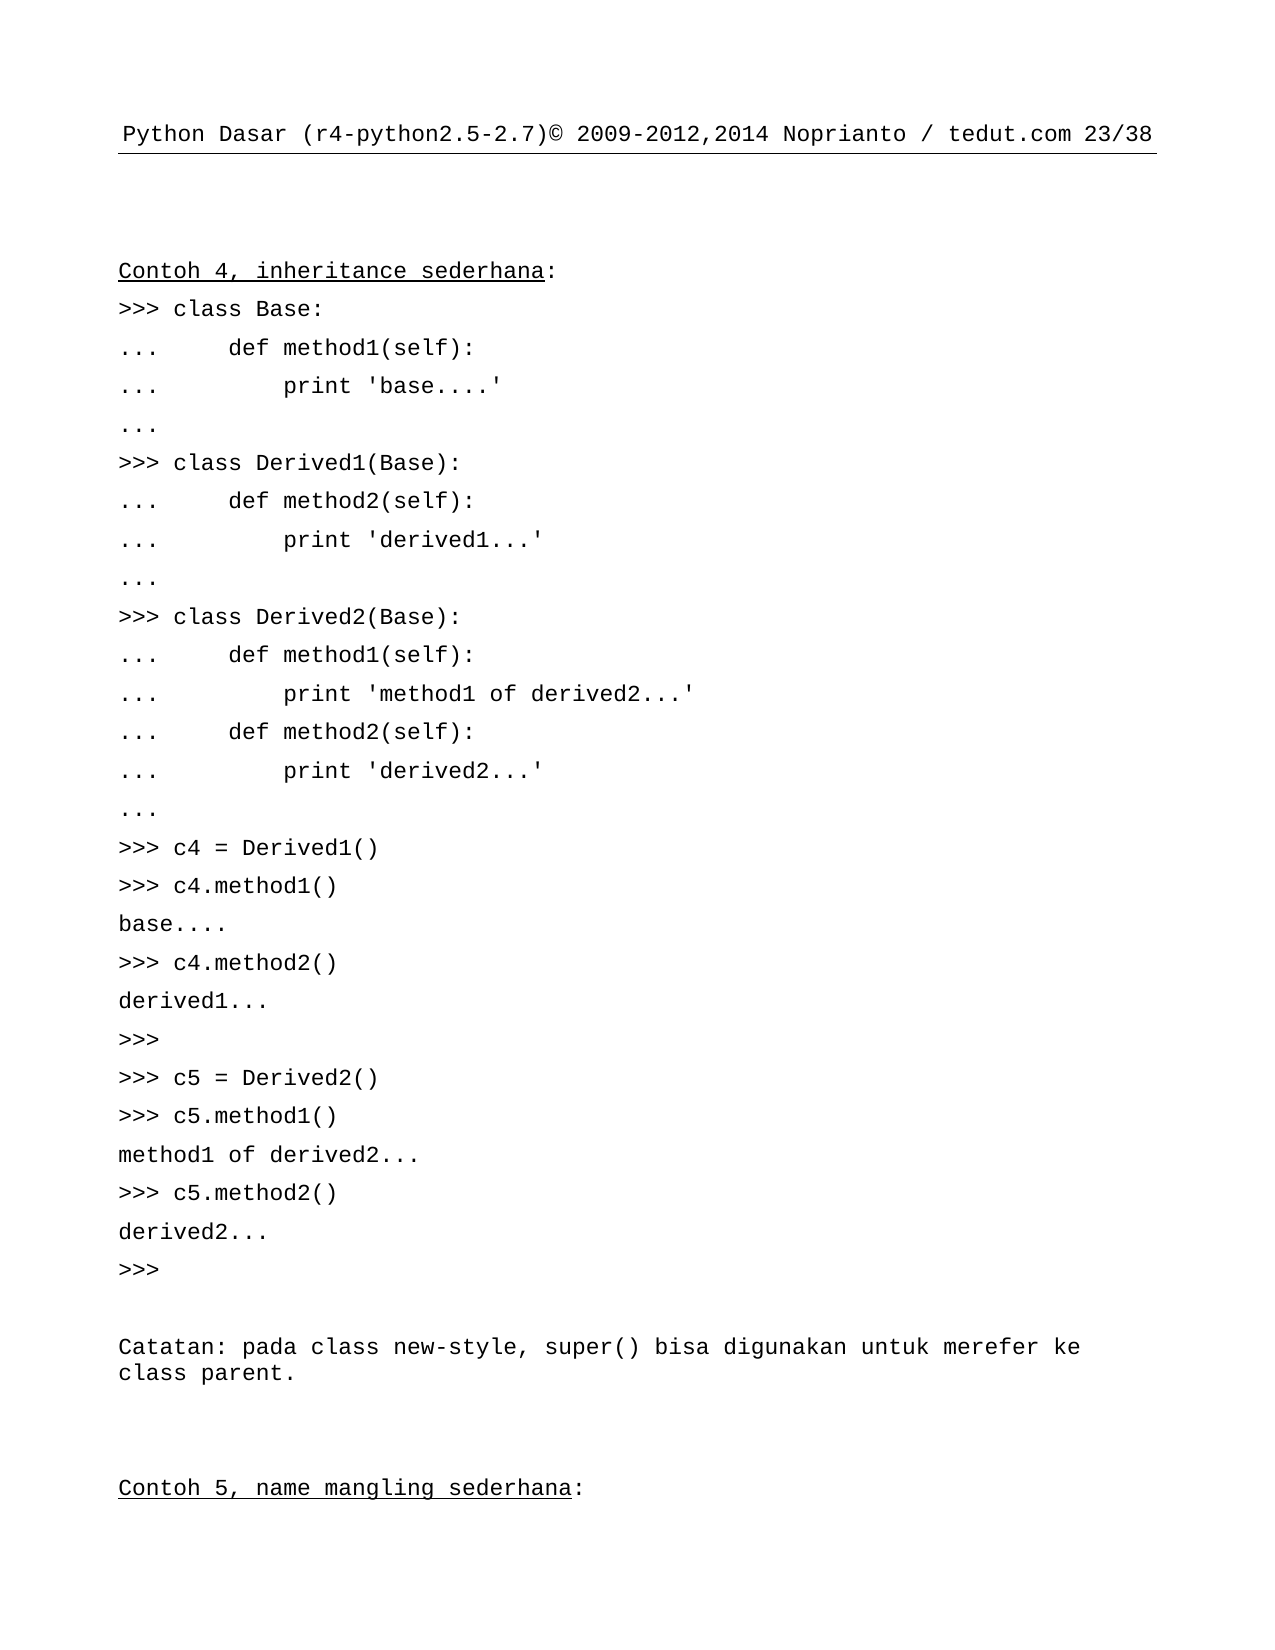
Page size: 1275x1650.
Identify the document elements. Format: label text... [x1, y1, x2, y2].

text >>> class Derived1(Base): [118, 451, 1157, 477]
text ... print 'method1 of derived2...' [118, 682, 1157, 708]
text >>> c4.method1() [118, 874, 1157, 900]
text ... print 'derived1...' [118, 528, 1157, 554]
text ... def method2(self): [118, 490, 1157, 516]
text Catatan: pada class new-style, super() bisa digunakan untuk merefer ke class parent. [118, 1336, 1157, 1387]
text method1 of derived2... [118, 1143, 1157, 1169]
text >>> c4.method2() [118, 951, 1157, 977]
text ... print 'base....' [118, 374, 1157, 401]
text >>> c5.method2() [118, 1182, 1157, 1208]
text ... def method2(self): [118, 721, 1157, 746]
text >>> [118, 1028, 1157, 1054]
text ... [118, 797, 1157, 823]
text Contoh 4, inheritance sederhana: [118, 259, 1157, 285]
text derived1... [118, 989, 1157, 1016]
text >>> class Base: [118, 298, 1157, 324]
text Contoh 5, name mangling sederhana: [118, 1477, 1157, 1503]
text ... print 'derived2...' [118, 759, 1157, 785]
text >>> class Derived2(Base): [118, 605, 1157, 631]
text ... def method1(self): [118, 644, 1157, 669]
text >>> c5 = Derived2() [118, 1066, 1157, 1092]
text ... [118, 413, 1157, 439]
text base.... [118, 913, 1157, 939]
text >>> c5.method1() [118, 1105, 1157, 1131]
text derived2... [118, 1220, 1157, 1246]
text ... [118, 567, 1157, 593]
text >>> [118, 1259, 1157, 1284]
text ... def method1(self): [118, 336, 1157, 362]
text >>> c4 = Derived1() [118, 836, 1157, 862]
